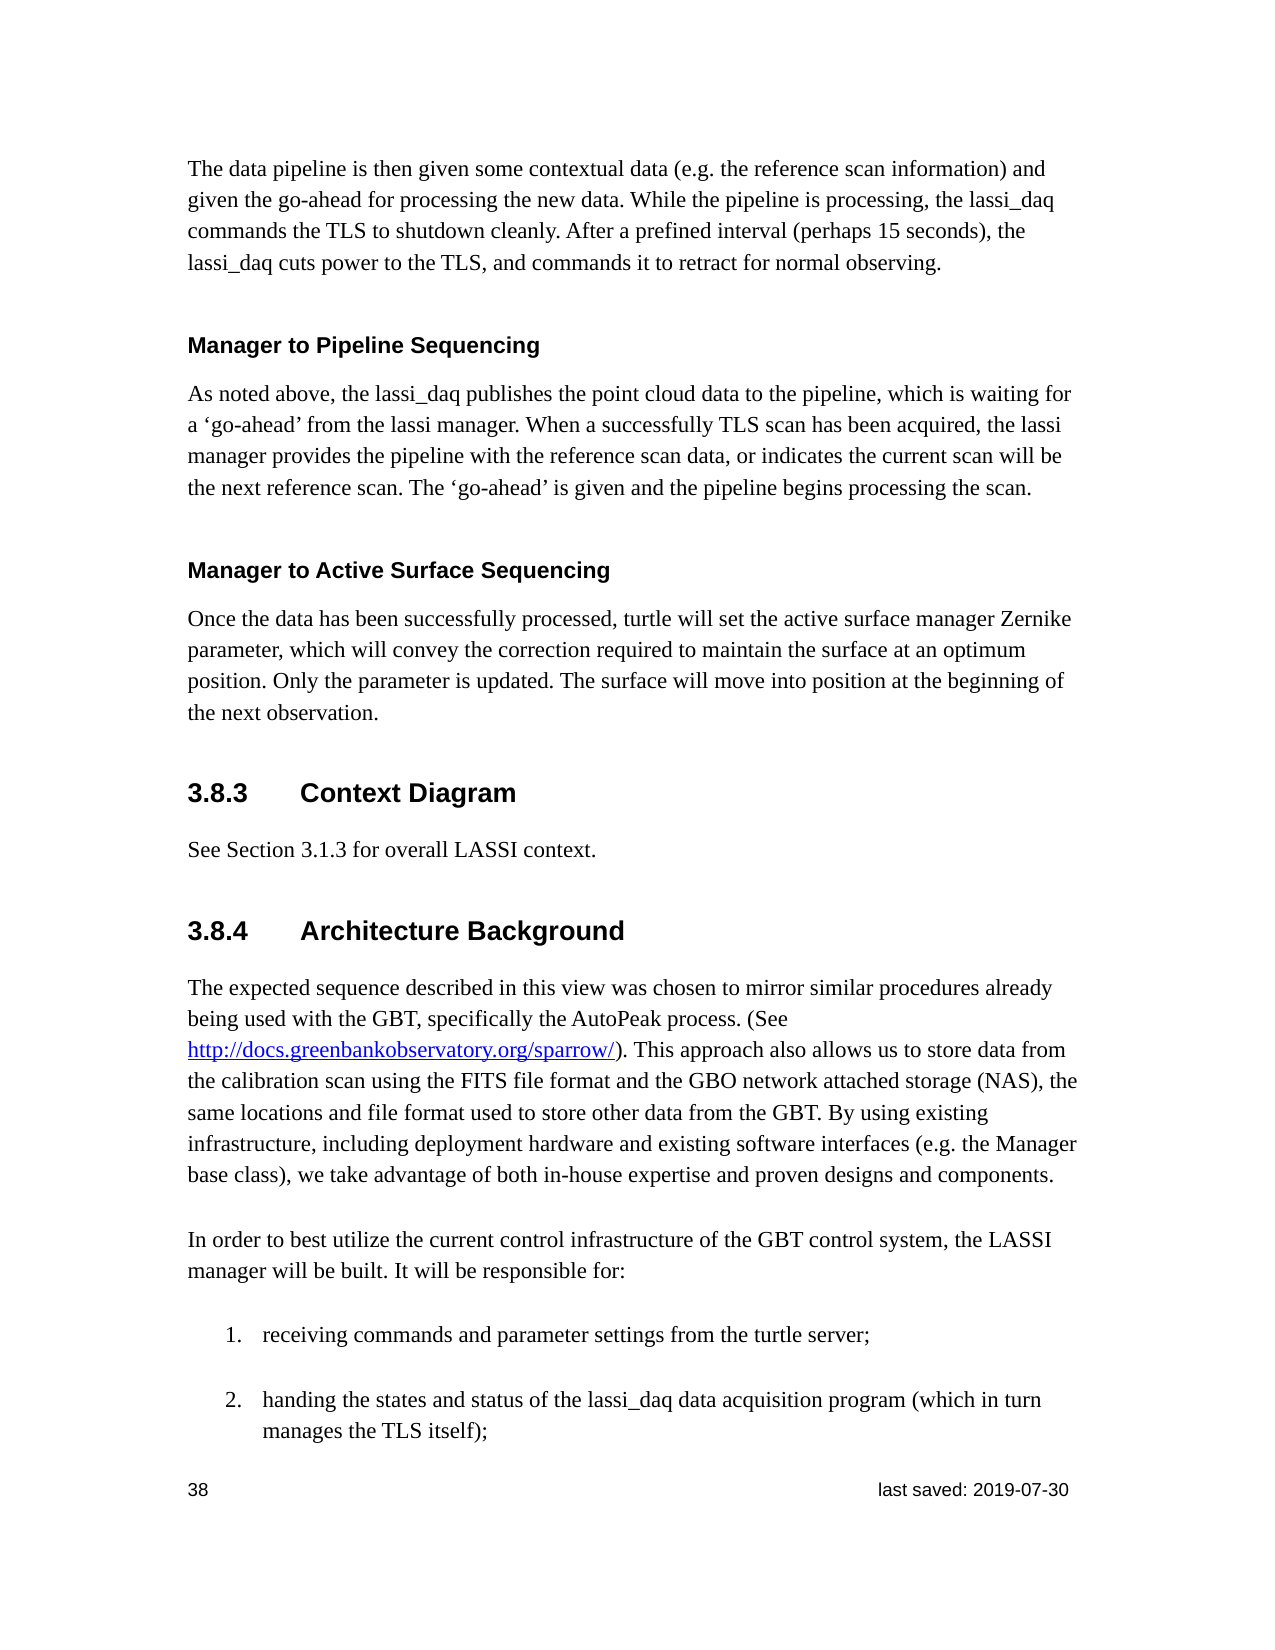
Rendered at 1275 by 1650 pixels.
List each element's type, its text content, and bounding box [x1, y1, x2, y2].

text As noted above, the lassi_daq publishes the point cloud data to the pipeline, which is waiting for a ‘go-ahead’ from the lassi manager. When a successfully TLS scan has been acquired, the lassi manager provides the pipeline with the reference scan data, or indicates the current scan will be the next reference scan. The ‘go-ahead’ is given and the pipeline begins processing the scan. [187, 375, 1087, 500]
text Once the data has been successfully processed, turtle will set the active surface manager Zernike parameter, which will convey the correction required to maintain the surface at an optimum position. Only the parameter is updated. The surface will move into position at the beginning of the next observation. [187, 600, 1087, 725]
list receiving commands and parameter settings from the turtle server; [225, 1317, 1087, 1348]
subtitle Architecture Background [187, 910, 1087, 946]
list handing the states and status of the lassi_daq data acquisition program (which in turn manages the TLS itself); [225, 1381, 1087, 1444]
text See Section 3.1.3 for overall LASSI context. [187, 831, 1087, 862]
text Manager to Active Surface Sequencing [187, 548, 1087, 583]
text The expected sequence described in this view was chosen to mirror similar procedures already being used with the GBT, specifically the AutoPeak process. (See http://docs.greenbankobservatory.org/sparrow/). This approach also allows us to store data from the calibration scan using the FITS file format and the GBO network attached storage (NAS), the same locations and file format used to store other data from the GBT. By using existing infrastructure, including deployment hardware and existing software interfaces (e.g. the Manager base class), we take advantage of both in-house expertise and proven designs and components. [187, 969, 1087, 1187]
subtitle Context Diagram [187, 773, 1087, 808]
text In order to best utilize the current control infrastructure of the GBT control system, the LASSI manager will be built. It will be responsible for: [187, 1221, 1087, 1283]
text Manager to Pipeline Sequencing [187, 323, 1087, 358]
text The data pipeline is then given some contextual data (e.g. the reference scan information) and given the go-ahead for processing the new data. While the pipeline is processing, the lassi_daq commands the TLS to shutdown cleanly. After a prefined interval (perhaps 15 seconds), the lassi_daq cuts power to the TLS, and commands it to retract for normal observing. [187, 150, 1087, 275]
